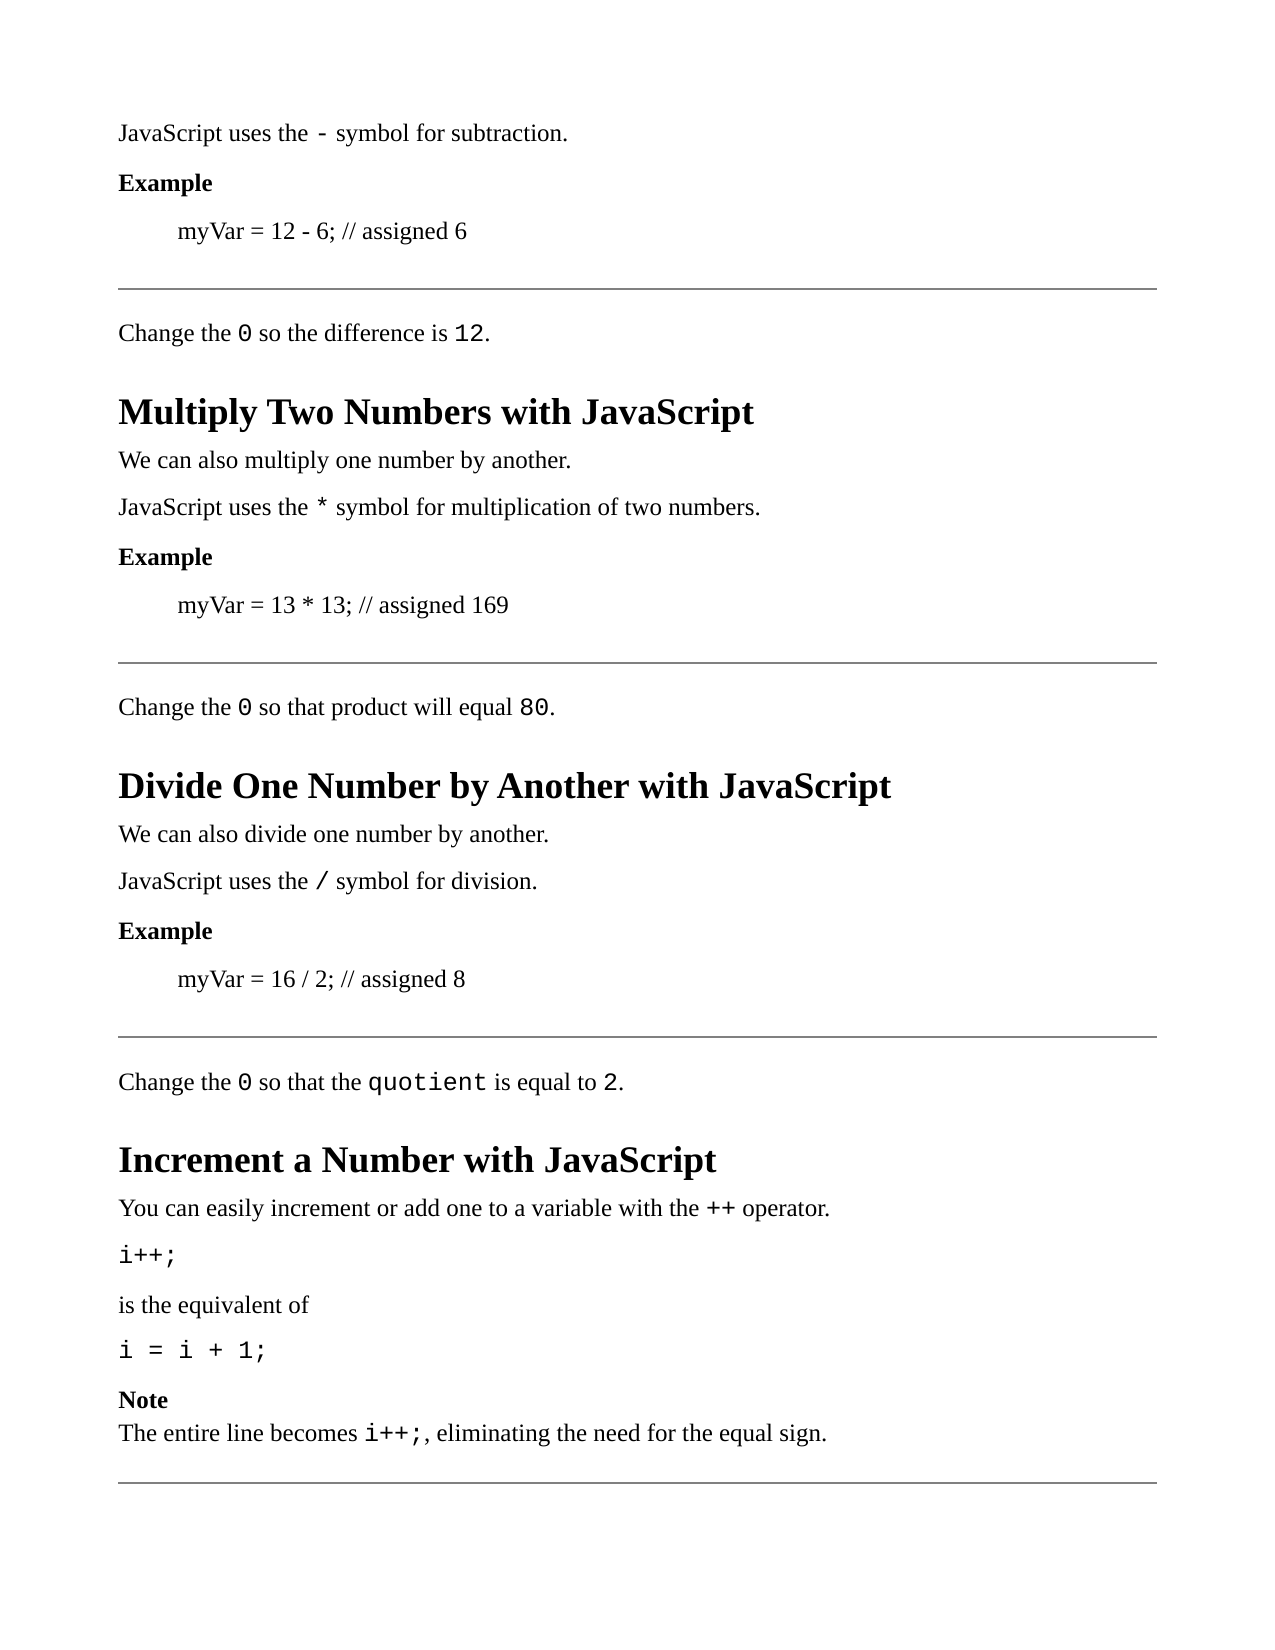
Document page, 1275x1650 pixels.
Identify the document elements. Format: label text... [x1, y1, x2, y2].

text myVar = 12 - 6; // assigned 6 [177, 216, 1098, 244]
text Example [118, 168, 1157, 197]
text Change the 0 so that product will equal 80. [118, 692, 1157, 723]
text Change the 0 so that the quotient is equal to 2. [118, 1067, 1157, 1097]
subtitle Divide One Number by Another with JavaScript [118, 763, 1157, 806]
text JavaScript uses the - symbol for subtraction. [118, 118, 1157, 149]
subtitle Multiply Two Numbers with JavaScript [118, 389, 1157, 432]
text is the equivalent of [118, 1290, 1157, 1319]
subtitle Increment a Number with JavaScript [118, 1137, 1157, 1181]
text We can also multiply one number by another. [118, 445, 1157, 473]
text Note The entire line becomes i++;, eliminating the need for the equal sign. [118, 1385, 1157, 1449]
text We can also divide one number by another. [118, 819, 1157, 848]
text i++; [118, 1243, 1157, 1271]
text You can easily increment or add one to a variable with the ++ operator. [118, 1193, 1157, 1224]
text Example [118, 542, 1157, 571]
text i = i + 1; [118, 1338, 1157, 1366]
text Change the 0 so the difference is 12. [118, 318, 1157, 349]
text myVar = 16 / 2; // assigned 8 [177, 964, 1098, 993]
text Example [118, 916, 1157, 945]
text JavaScript uses the / symbol for division. [118, 866, 1157, 897]
text JavaScript uses the * symbol for multiplication of two numbers. [118, 492, 1157, 523]
text myVar = 13 * 13; // assigned 169 [177, 590, 1098, 619]
